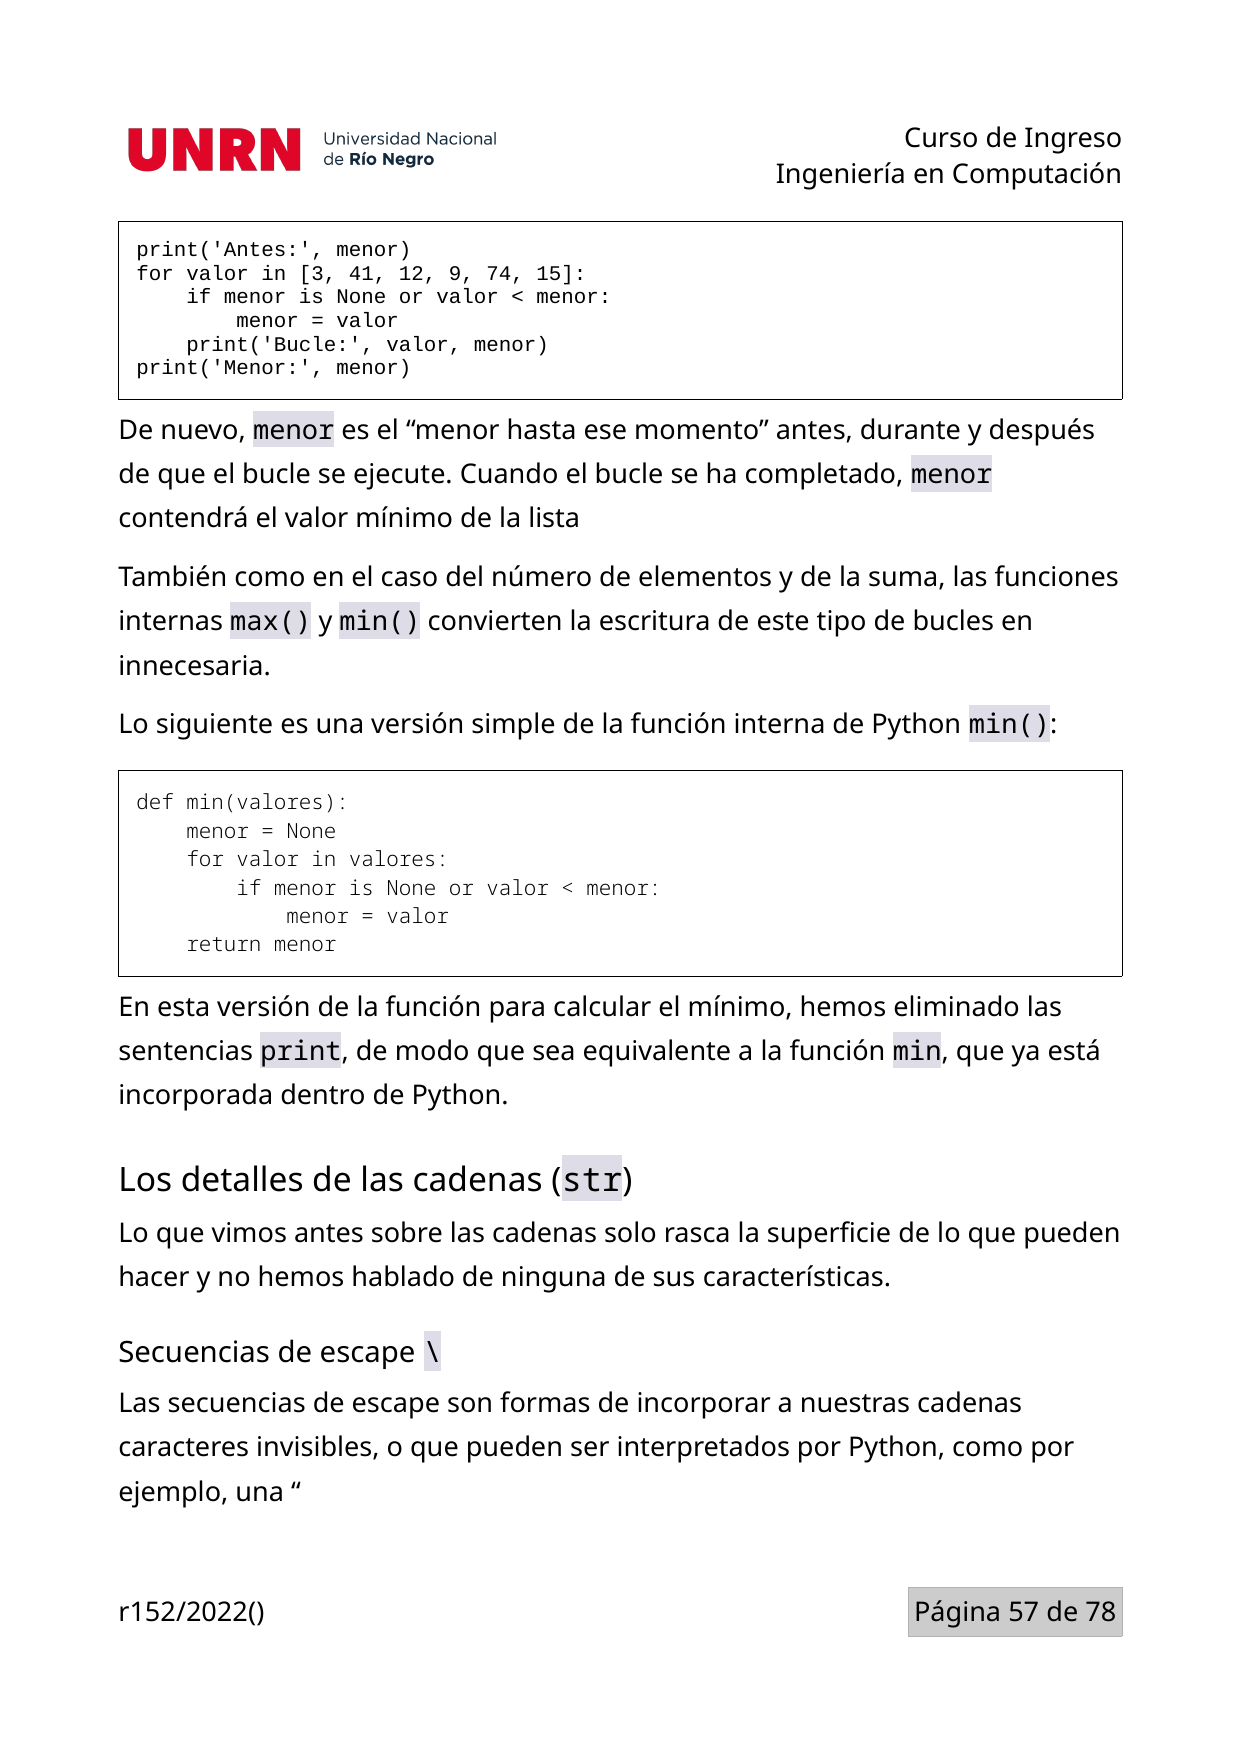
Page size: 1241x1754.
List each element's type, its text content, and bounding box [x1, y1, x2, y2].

subtitle Los detalles de las cadenas (str) [118, 1155, 562, 1201]
text Lo siguiente es una versión simple de la función interna de Python min(): [118, 705, 969, 742]
text En esta versión de la función para calcular el mínimo, hemos eliminado las sentencias print, de modo que sea equivalente a la función min, que ya está incorporada dentro de Python. [118, 987, 1122, 1113]
picture [118, 118, 505, 180]
text menor = valor [119, 883, 1122, 912]
text De nuevo, menor es el “menor hasta ese momento” antes, durante y después de que el bucle se ejecute. Cuando el bucle se ha completado, menor contendrá el valor mínimo de la lista [118, 411, 1122, 536]
subtitle Secuencias de escape \ [441, 1331, 1122, 1371]
text for valor in valores: [119, 826, 1122, 855]
subtitle Secuencias de escape \ [118, 1331, 424, 1371]
subtitle Los detalles de las cadenas (str) [622, 1155, 1122, 1201]
text Las secuencias de escape son formas de incorporar a nuestras cadenas caracteres invisibles, o que pueden ser interpretados por Python, como por ejemplo, una “ [118, 1384, 1122, 1509]
text print('Menor:', menor) [119, 339, 1122, 399]
text Lo que vimos antes sobre las cadenas solo rasca la superficie de lo que pueden hacer y no hemos hablado de ninguna de sus características. [118, 1214, 1122, 1295]
text menor = valor [119, 292, 1122, 316]
text También como en el caso del número de elementos y de la suma, las funciones internas max() y min() convierten la escritura de este tipo de bucles en innecesaria. [118, 558, 1122, 683]
text print('Bucle:', valor, menor) [119, 316, 1122, 339]
text def min(valores): [119, 771, 1122, 798]
text if menor is None or valor < menor: [119, 269, 1122, 292]
text return menor [119, 912, 1122, 976]
text menor = None [119, 798, 1122, 826]
text Lo siguiente es una versión simple de la función interna de Python min(): [1050, 705, 1122, 742]
text for valor in [3, 41, 12, 9, 74, 15]: [119, 245, 1122, 269]
text print('Antes:', menor) [119, 222, 1122, 245]
text if menor is None or valor < menor: [119, 855, 1122, 883]
